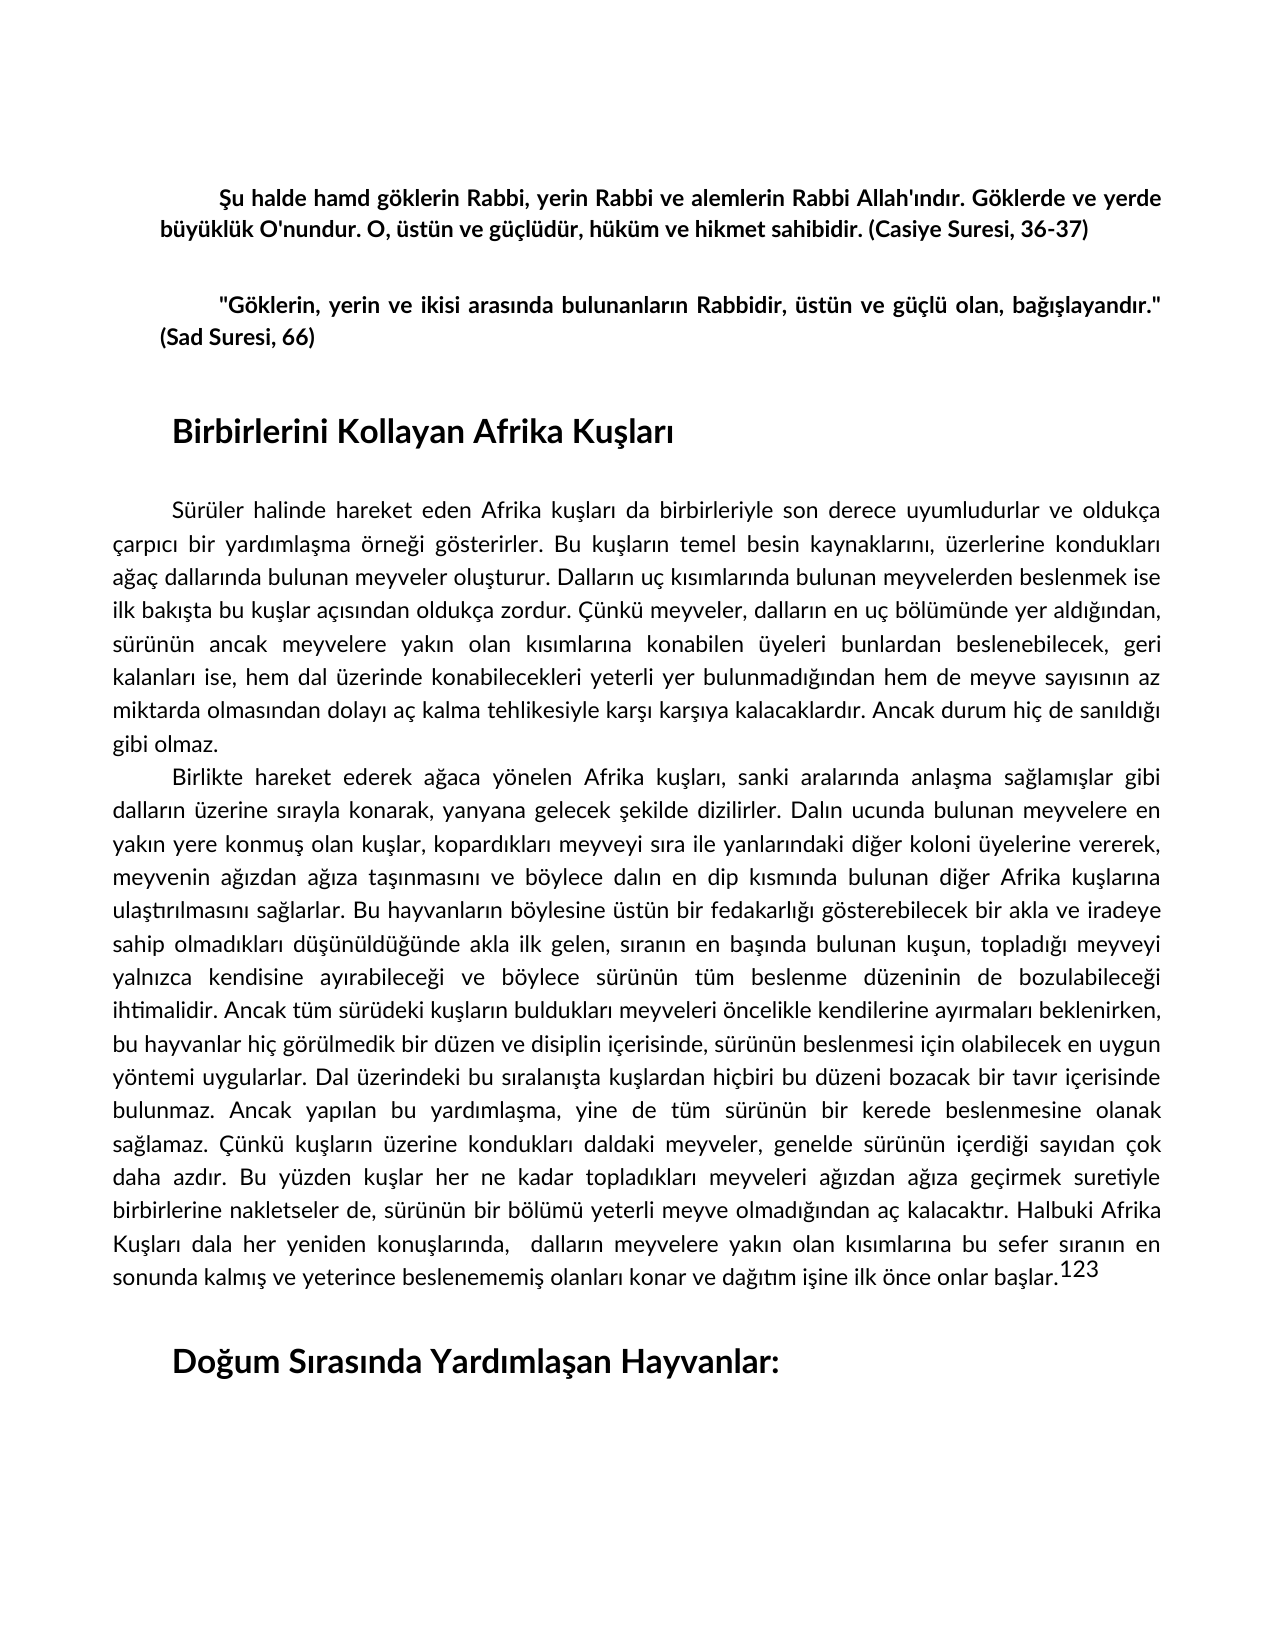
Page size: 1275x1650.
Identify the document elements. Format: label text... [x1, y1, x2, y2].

text "Göklerin, yerin ve ikisi arasında bulunanların Rabbidir, üstün ve güçlü olan, bağışlayandır." (Sad Suresi, 66) [160, 289, 1162, 351]
text Sürüler halinde hareket eden Afrika kuşları da birbirleriyle son derece uyumludurlar ve oldukça çarpıcı bir yardımlaşma örneği gösterirler. Bu kuşların temel besin kaynaklarını, üzerlerine kondukları ağaç dallarında bulunan meyveler oluşturur. Dalların uç kısımlarında bulunan meyvelerden beslenmek ise ilk bakışta bu kuşlar açısından oldukça zordur. Çünkü meyveler, dalların en uç bölümünde yer aldığından, sürünün ancak meyvelere yakın olan kısımlarına konabilen üyeleri bunlardan beslenebilecek, geri kalanları ise, hem dal üzerinde konabilecekleri yeterli yer bulunmadığından hem de meyve sayısının az miktarda olmasından dolayı aç kalma tehlikesiyle karşı karşıya kalacaklardır. Ancak durum hiç de sanıldığı gibi olmaz. [112, 492, 1162, 759]
text Doğum Sırasında Yardımlaşan Hayvanlar: [112, 1350, 1162, 1379]
text Şu halde hamd göklerin Rabbi, yerin Rabbi ve alemlerin Rabbi Allah'ındır. Göklerde ve yerde büyüklük O'nundur. O, üstün ve güçlüdür, hüküm ve hikmet sahibidir. (Casiye Suresi, 36-37) [160, 181, 1162, 243]
text Birbirlerini Kollayan Afrika Kuşları [112, 420, 1162, 449]
text Birlikte hareket ederek ağaca yönelen Afrika kuşları, sanki aralarında anlaşma sağlamışlar gibi dalların üzerine sırayla konarak, yanyana gelecek şekilde dizilirler. Dalın ucunda bulunan meyvelere en yakın yere konmuş olan kuşlar, kopardıkları meyveyi sıra ile yanlarındaki diğer koloni üyelerine vererek, meyvenin ağızdan ağıza taşınmasını ve böylece dalın en dip kısmında bulunan diğer Afrika kuşlarına ulaştırılmasını sağlarlar. Bu hayvanların böylesine üstün bir fedakarlığı gösterebilecek bir akla ve iradeye sahip olmadıkları düşünüldüğünde akla ilk gelen, sıranın en başında bulunan kuşun, topladığı meyveyi yalnızca kendisine ayırabileceği ve böylece sürünün tüm beslenme düzeninin de bozulabileceği ihtimalidir. Ancak tüm sürüdeki kuşların buldukları meyveleri öncelikle kendilerine ayırmaları beklenirken, bu hayvanlar hiç görülmedik bir düzen ve disiplin içerisinde, sürünün beslenmesi için olabilecek en uygun yöntemi uygularlar. Dal üzerindeki bu sıralanışta kuşlardan hiçbiri bu düzeni bozacak bir tavır içerisinde bulunmaz. Ancak yapılan bu yardımlaşma, yine de tüm sürünün bir kerede beslenmesine olanak sağlamaz. Çünkü kuşların üzerine kondukları daldaki meyveler, genelde sürünün içerdiği sayıdan çok daha azdır. Bu yüzden kuşlar her ne kadar topladıkları meyveleri ağızdan ağıza geçirmek suretiyle birbirlerine nakletseler de, sürünün bir bölümü yeterli meyve olmadığından aç kalacaktır. Halbuki Afrika Kuşları dala her yeniden konuşlarında, dalların meyvelere yakın olan kısımlarına bu sefer sıranın en sonunda kalmış ve yeterince beslenememiş olanları konar ve dağıtım işine ilk önce onlar başlar.123 [112, 759, 1162, 1292]
